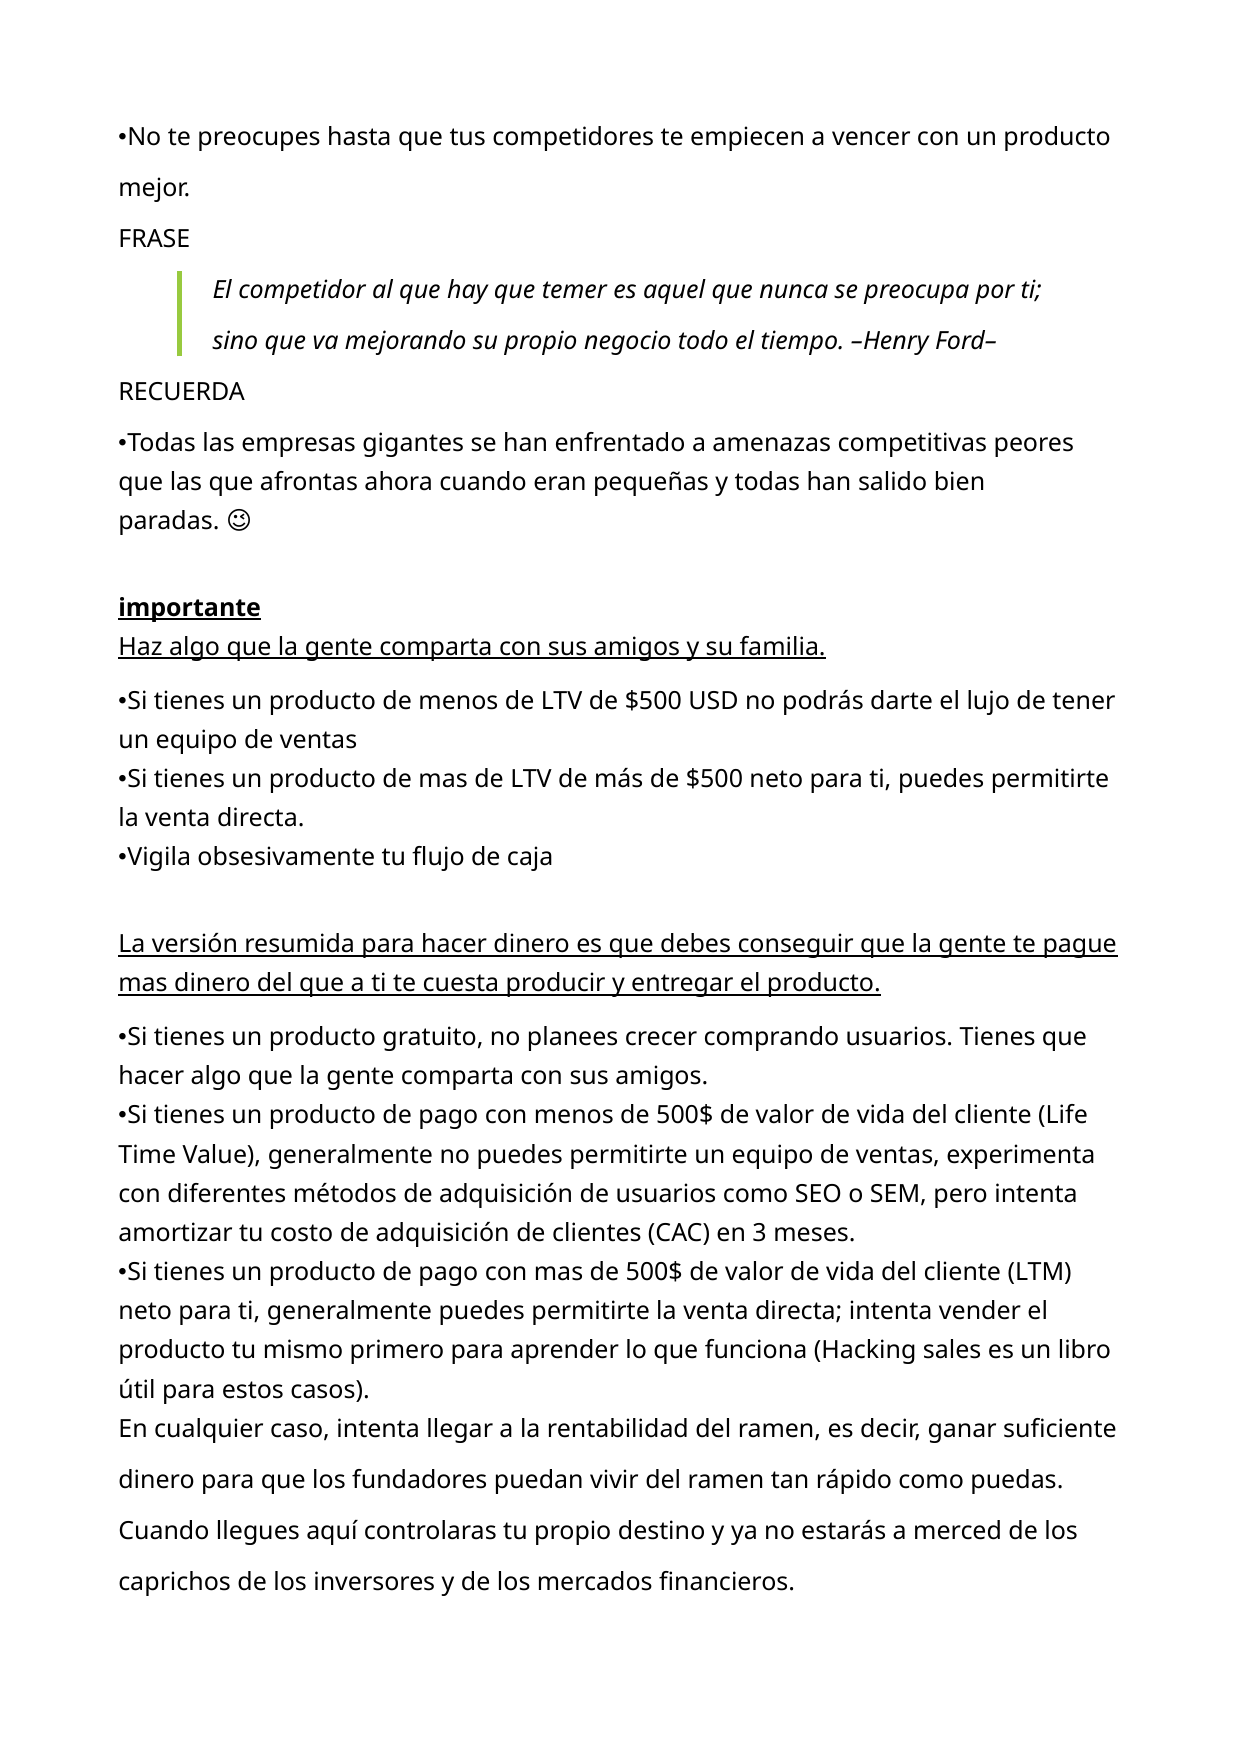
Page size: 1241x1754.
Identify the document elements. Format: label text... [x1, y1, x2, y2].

list Si tienes un producto de pago con mas de 500$ de valor de vida del cliente (LTM) neto para ti, generalmente puedes permitirte la venta directa; intenta vender el producto tu mismo primero para aprender lo que funciona (Hacking sales es un libro útil para estos casos). [118, 1254, 1122, 1405]
list Vigila obsesivamente tu flujo de caja [118, 839, 1122, 873]
text El competidor al que hay que temer es aquel que nunca se preocupa por ti; sino que va mejorando su propio negocio todo el tiempo. –Henry Ford– [182, 271, 1063, 356]
list Todas las empresas gigantes se han enfrentado a amenazas competitivas peores que las que afrontas ahora cuando eran pequeñas y todas han salido bien paradas. 😉 [118, 424, 1122, 537]
text importante Haz algo que la gente comparta con sus amigos y su familia. [118, 589, 1122, 663]
text En cualquier caso, intenta llegar a la rentabilidad del ramen, es decir, ganar suficiente dinero para que los fundadores puedan vivir del ramen tan rápido como puedas. Cuando llegues aquí controlaras tu propio destino y ya no estarás a merced de los caprichos de los inversores y de los mercados financieros. [118, 1410, 1122, 1598]
text RECUERDA [118, 373, 1122, 407]
list Si tienes un producto gratuito, no planees crecer comprando usuarios. Tienes que hacer algo que la gente comparta con sus amigos. [118, 1019, 1122, 1092]
list Si tienes un producto de mas de LTV de más de $500 neto para ti, puedes permitirte la venta directa. [118, 761, 1122, 834]
text La versión resumida para hacer dinero es que debes conseguir que la gente te pague mas dinero del que a ti te cuesta producir y entregar el producto. [118, 926, 1122, 999]
text FRASE [118, 220, 1122, 254]
list No te preocupes hasta que tus competidores te empiecen a vencer con un producto mejor. [118, 118, 1122, 203]
list Si tienes un producto de menos de LTV de $500 USD no podrás darte el lujo de tener un equipo de ventas [118, 682, 1122, 756]
list Si tienes un producto de pago con menos de 500$ de valor de vida del cliente (Life Time Value), generalmente no puedes permitirte un equipo de ventas, experimenta con diferentes métodos de adquisición de usuarios como SEO o SEM, pero intenta amortizar tu costo de adquisición de clientes (CAC) en 3 meses. [118, 1097, 1122, 1249]
